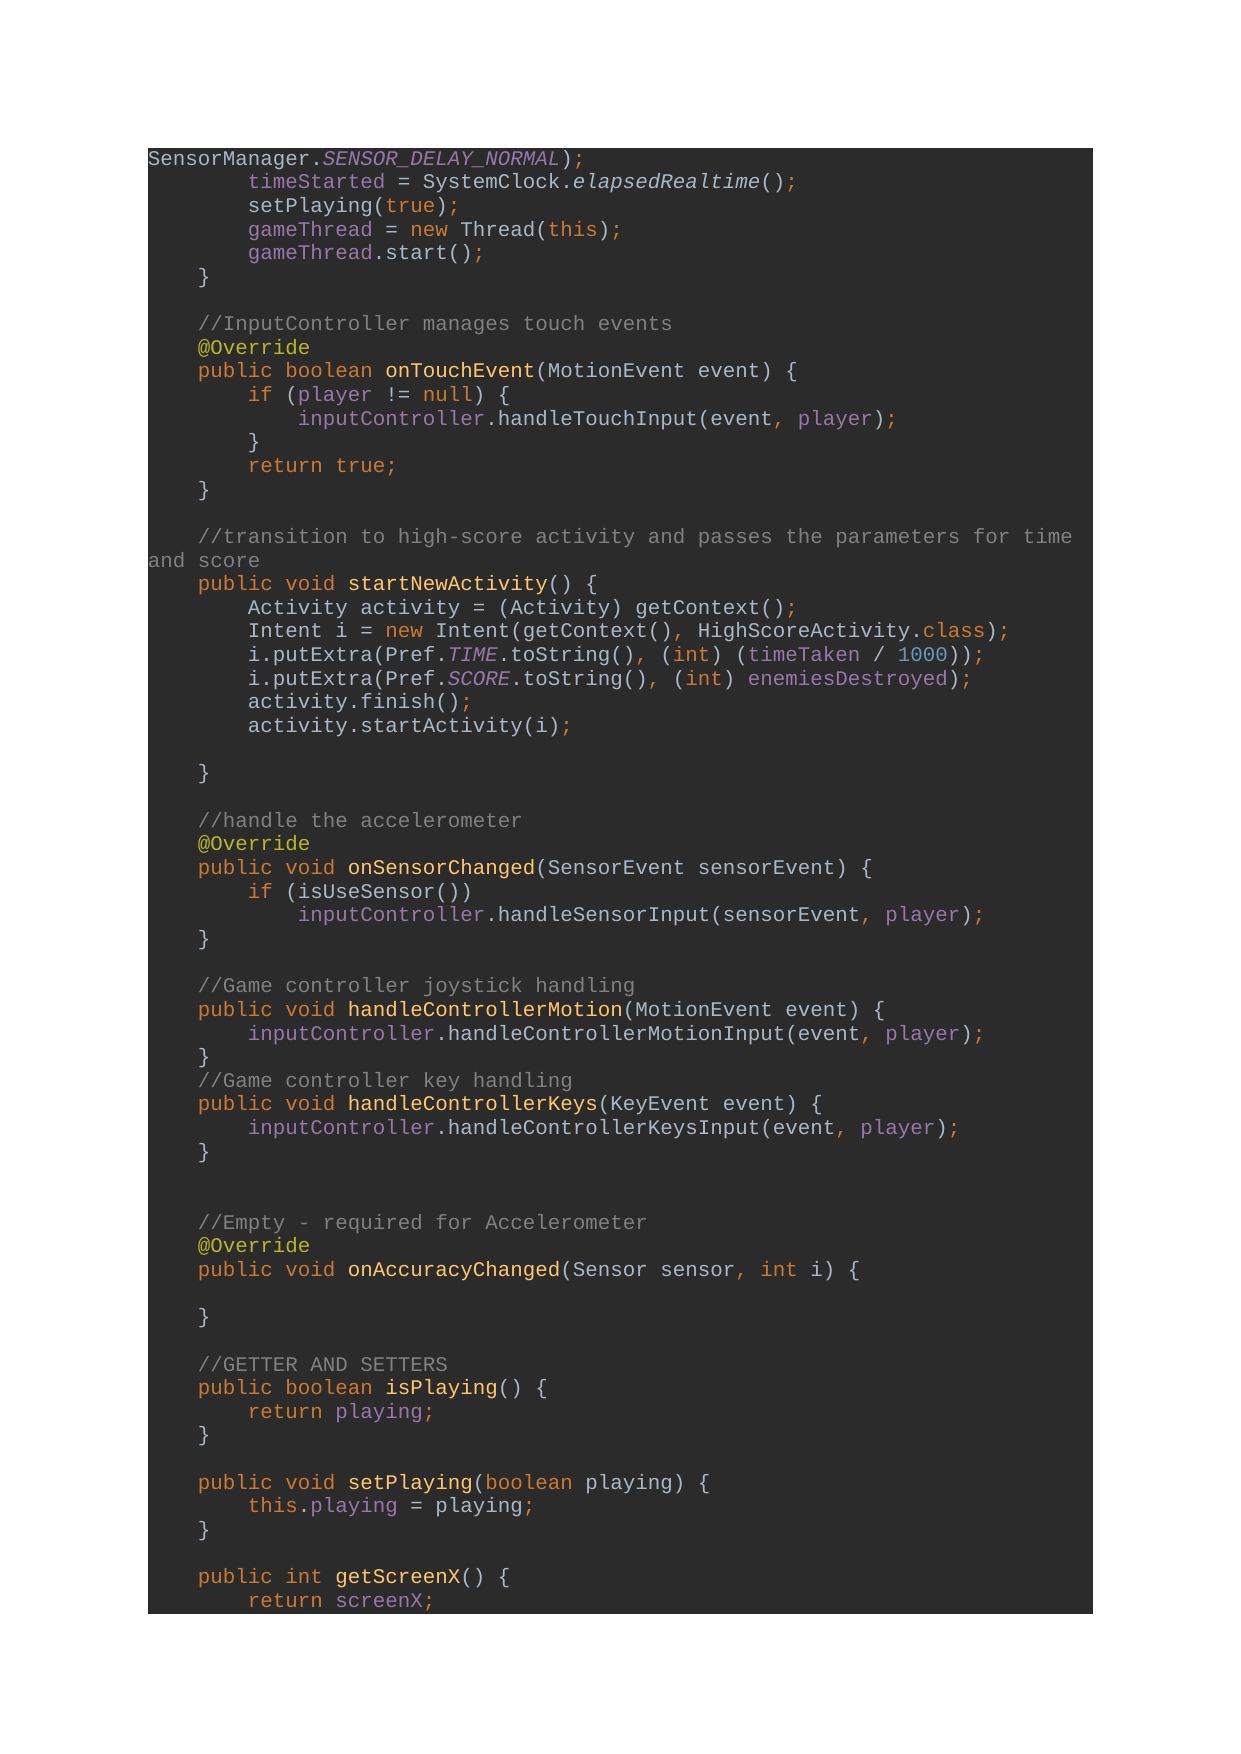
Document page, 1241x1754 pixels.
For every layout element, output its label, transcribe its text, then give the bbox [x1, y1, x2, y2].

text SensorManager.SENSOR_DELAY_NORMAL); timeStarted = SystemClock.elapsedRealtime(); setPlaying(true); gameThread = new Thread(this); gameThread.start(); } //InputController manages touch events @Override public boolean onTouchEvent(MotionEvent event) { if (player != null) { inputController.handleTouchInput(event, player); } return true; } //transition to high-score activity and passes the parameters for time and score public void startNewActivity() { Activity activity = (Activity) getContext(); Intent i = new Intent(getContext(), HighScoreActivity.class); i.putExtra(Pref.TIME.toString(), (int) (timeTaken / 1000)); i.putExtra(Pref.SCORE.toString(), (int) enemiesDestroyed); activity.finish(); activity.startActivity(i); } //handle the accelerometer @Override public void onSensorChanged(SensorEvent sensorEvent) { if (isUseSensor()) inputController.handleSensorInput(sensorEvent, player); } //Game controller joystick handling public void handleControllerMotion(MotionEvent event) { inputController.handleControllerMotionInput(event, player); } //Game controller key handling public void handleControllerKeys(KeyEvent event) { inputController.handleControllerKeysInput(event, player); } //Empty - required for Accelerometer @Override public void onAccuracyChanged(Sensor sensor, int i) { } //GETTER AND SETTERS public boolean isPlaying() { return playing; } public void setPlaying(boolean playing) { this.playing = playing; } public int getScreenX() { return screenX; [148, 148, 1093, 1614]
